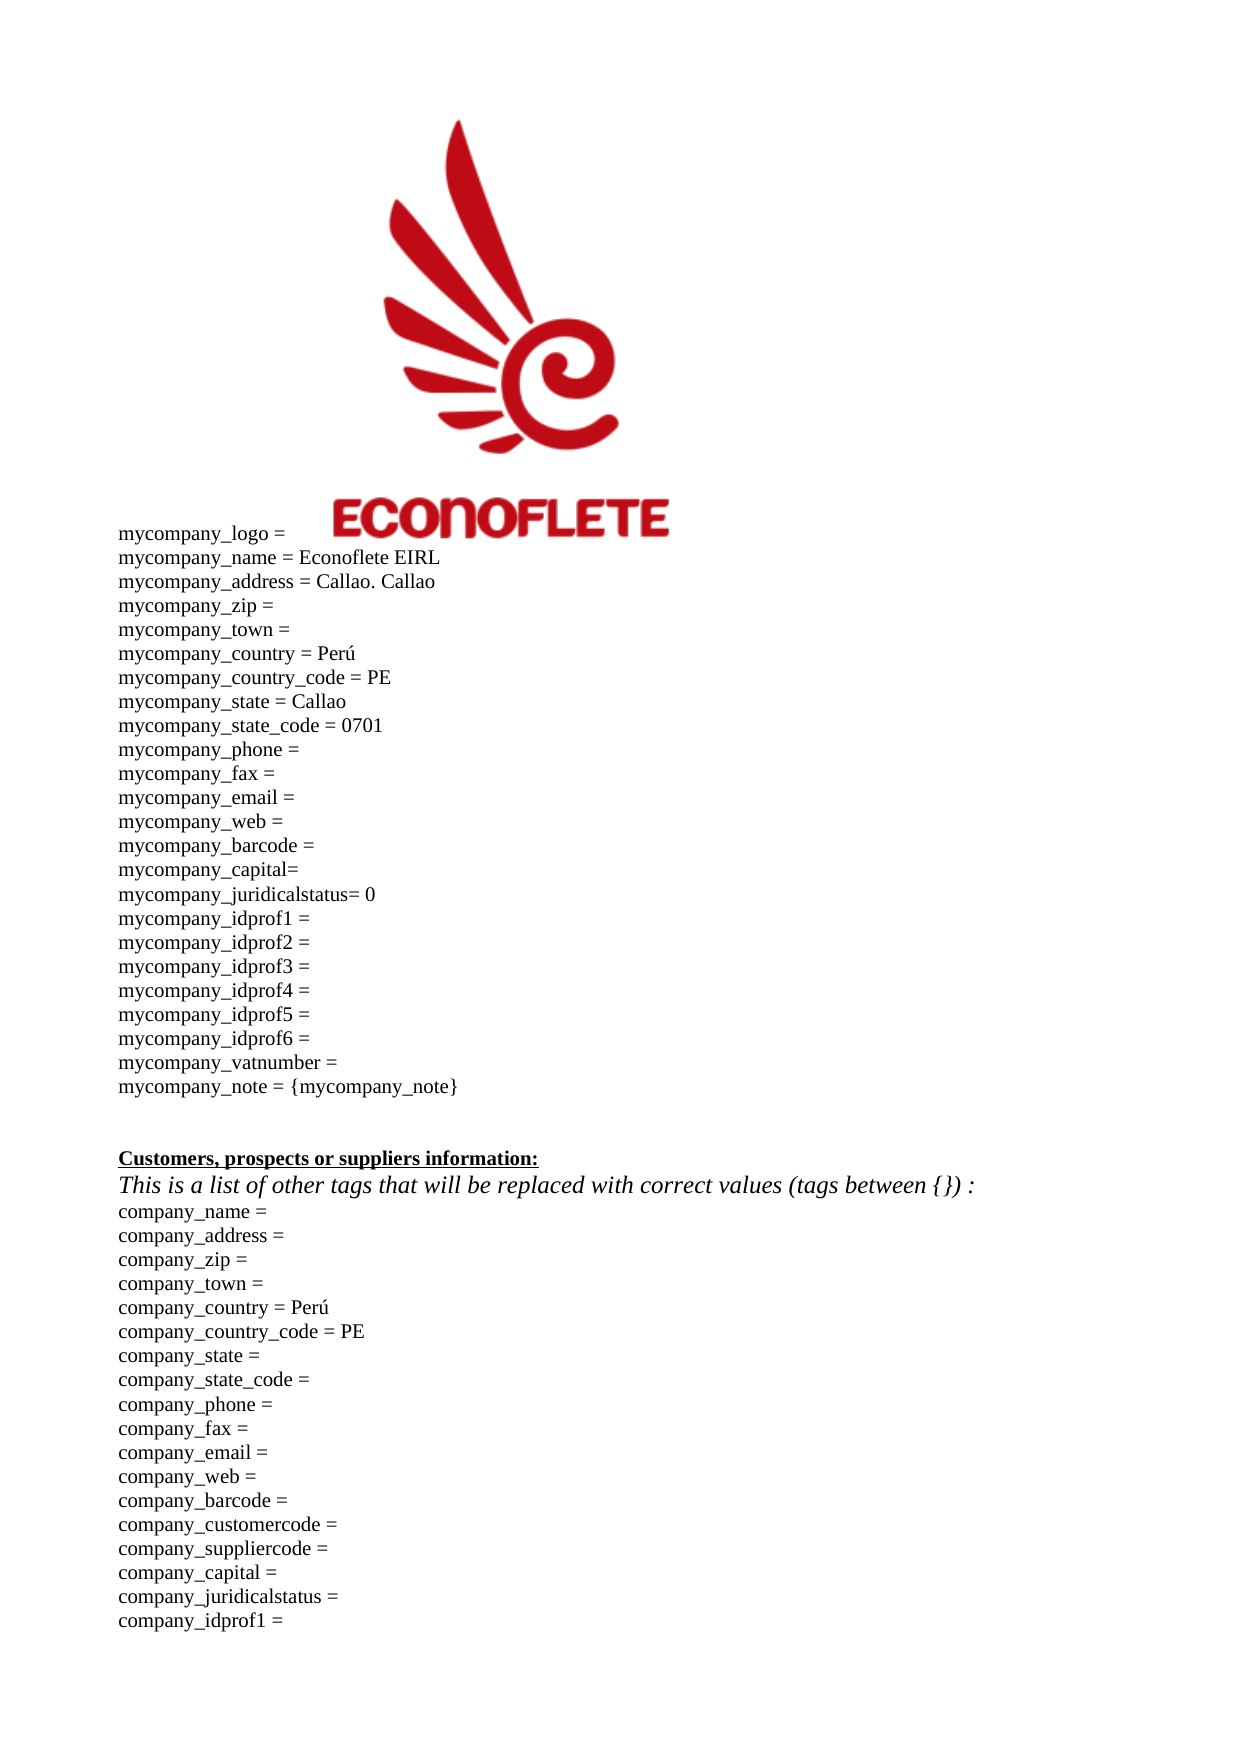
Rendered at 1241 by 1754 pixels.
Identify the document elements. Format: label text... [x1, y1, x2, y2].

text company_phone = [118, 1391, 1122, 1416]
text company_juridicalstatus = [118, 1584, 1122, 1608]
text mycompany_web = [118, 809, 1122, 833]
text company_name = [118, 1199, 1122, 1223]
text mycompany_name = Econoflete EIRL [118, 544, 1122, 569]
text mycompany_fax = [118, 761, 1122, 785]
text company_idprof1 = [118, 1608, 1122, 1632]
text mycompany_idprof1 = [118, 906, 1122, 929]
text mycompany_town = [118, 617, 1122, 641]
text Customers, prospects or suppliers information: [118, 1146, 1122, 1170]
text mycompany_country = Perú [118, 641, 1122, 665]
text company_zip = [118, 1247, 1122, 1271]
text company_fax = [118, 1416, 1122, 1439]
text mycompany_idprof5 = [118, 1002, 1122, 1026]
text company_country_code = PE [118, 1319, 1122, 1343]
text company_barcode = [118, 1488, 1122, 1512]
text mycompany_logo = [118, 118, 1122, 544]
text company_web = [118, 1464, 1122, 1488]
text company_state_code = [118, 1367, 1122, 1391]
text This is a list of other tags that will be replaced with correct values (tags between {}) : [118, 1170, 1122, 1199]
text mycompany_barcode = [118, 833, 1122, 857]
text company_country = Perú [118, 1295, 1122, 1319]
text company_email = [118, 1439, 1122, 1464]
text company_customercode = [118, 1512, 1122, 1536]
text mycompany_note = {mycompany_note} [118, 1074, 1122, 1098]
text mycompany_state = Callao [118, 689, 1122, 713]
text company_capital = [118, 1560, 1122, 1584]
text mycompany_phone = [118, 737, 1122, 761]
text mycompany_capital= [118, 857, 1122, 881]
text company_suppliercode = [118, 1536, 1122, 1560]
text company_town = [118, 1271, 1122, 1295]
text company_address = [118, 1223, 1122, 1247]
text mycompany_country_code = PE [118, 665, 1122, 689]
text mycompany_idprof4 = [118, 978, 1122, 1002]
text mycompany_state_code = 0701 [118, 713, 1122, 737]
text mycompany_idprof3 = [118, 954, 1122, 978]
text company_state = [118, 1343, 1122, 1367]
text mycompany_zip = [118, 593, 1122, 617]
picture [290, 118, 713, 540]
text mycompany_idprof2 = [118, 929, 1122, 954]
text mycompany_email = [118, 785, 1122, 809]
text mycompany_juridicalstatus= 0 [118, 881, 1122, 906]
text mycompany_address = Callao. Callao [118, 569, 1122, 593]
text mycompany_idprof6 = [118, 1026, 1122, 1050]
text mycompany_vatnumber = [118, 1050, 1122, 1074]
